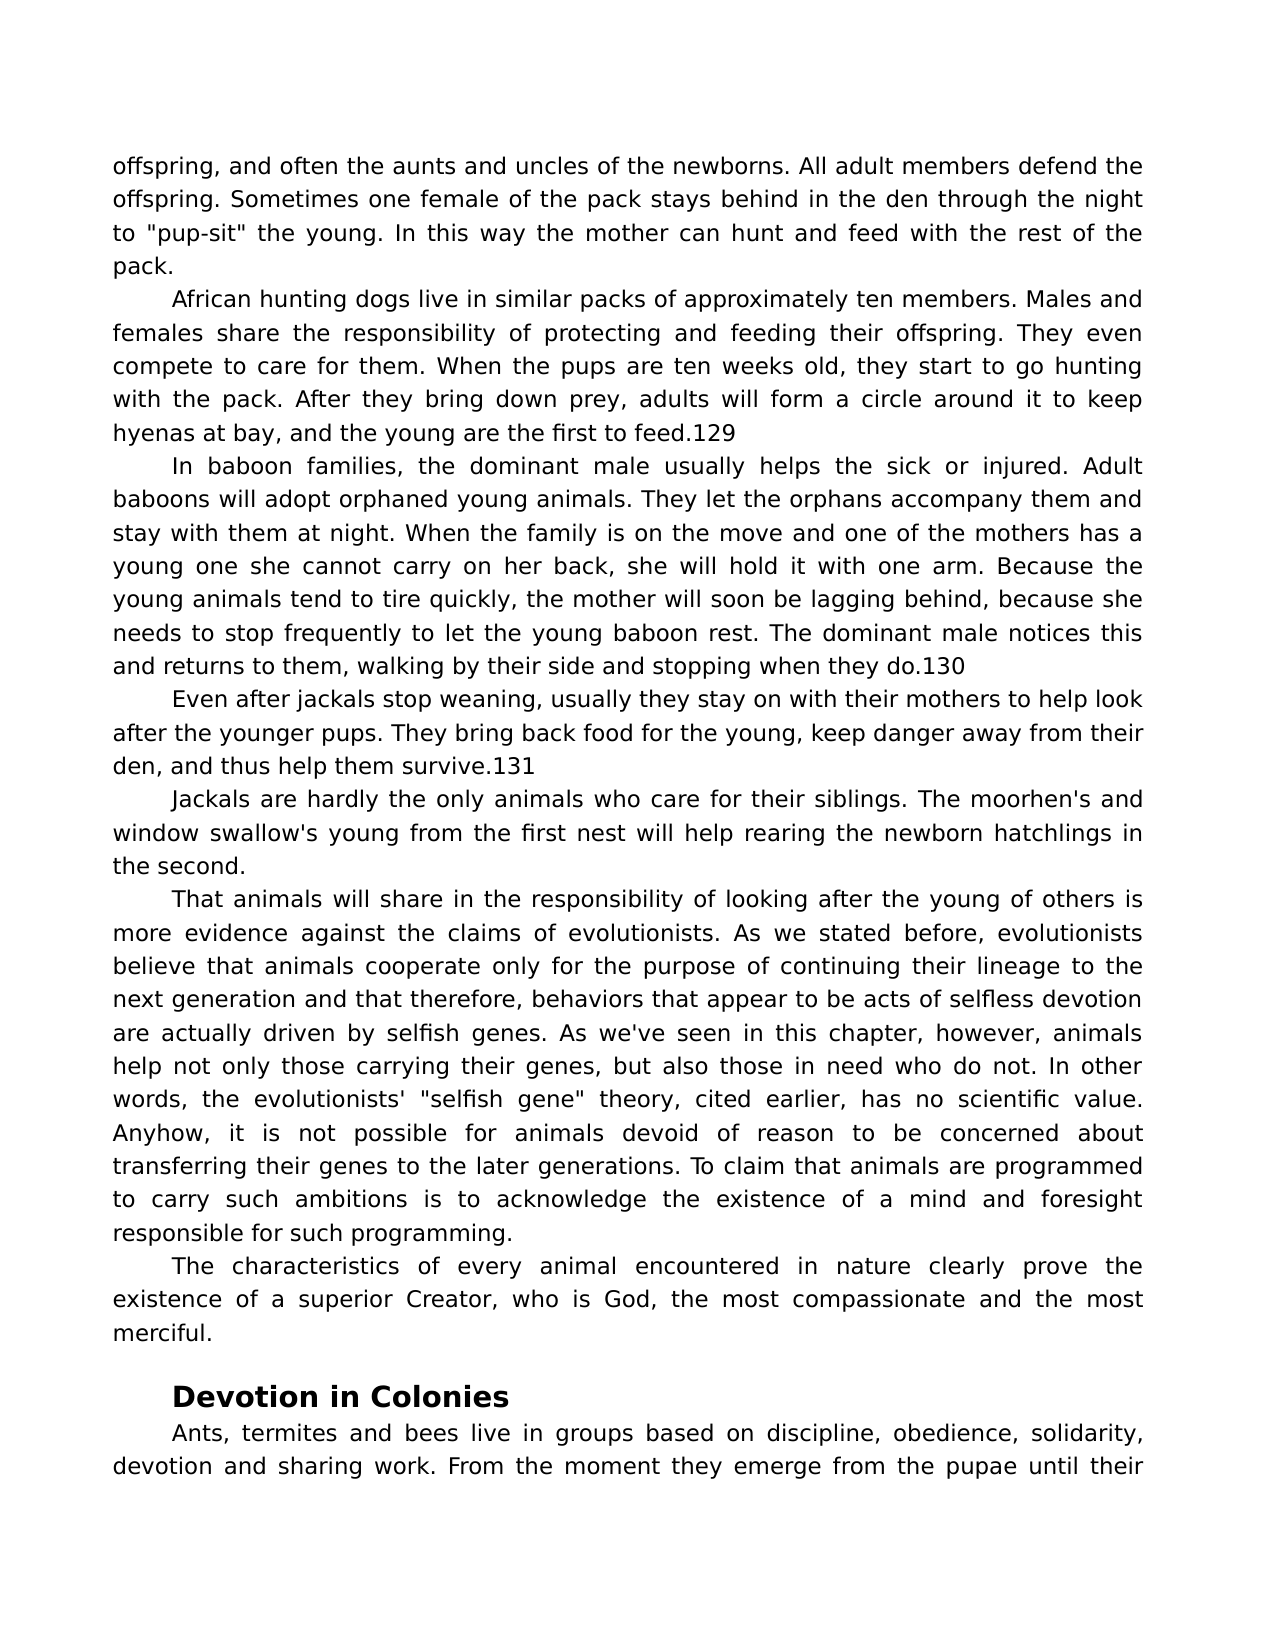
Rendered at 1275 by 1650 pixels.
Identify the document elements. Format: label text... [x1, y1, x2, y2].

text Devotion in Colonies [112, 1381, 1145, 1414]
text The characteristics of every animal encountered in nature clearly prove the existence of a superior Creator, who is God, the most compassionate and the most merciful. [112, 1248, 1145, 1348]
text offspring, and often the aunts and uncles of the newborns. All adult members defend the offspring. Sometimes one female of the pack stays behind in the den through the night to "pup-sit" the young. In this way the mother can hunt and feed with the rest of the pack. [112, 148, 1145, 281]
text Ants, termites and bees live in groups based on discipline, obedience, solidarity, devotion and sharing work. From the moment they emerge from the pupae until their [112, 1414, 1145, 1481]
text African hunting dogs live in similar packs of approximately ten members. Males and females share the responsibility of protecting and feeding their offspring. They even compete to care for them. When the pups are ten weeks old, they start to go hunting with the pack. After they bring down prey, adults will form a circle around it to keep hyenas at bay, and the young are the first to feed.129 [112, 281, 1145, 448]
text That animals will share in the responsibility of looking after the young of others is more evidence against the claims of evolutionists. As we stated before, evolutionists believe that animals cooperate only for the purpose of continuing their lineage to the next generation and that therefore, behaviors that appear to be acts of selfless devotion are actually driven by selfish genes. As we've seen in this chapter, however, animals help not only those carrying their genes, but also those in need who do not. In other words, the evolutionists' "selfish gene" theory, cited earlier, has no scientific value. Anyhow, it is not possible for animals devoid of reason to be concerned about transferring their genes to the later generations. To claim that animals are programmed to carry such ambitions is to acknowledge the existence of a mind and foresight responsible for such programming. [112, 881, 1145, 1248]
text Even after jackals stop weaning, usually they stay on with their mothers to help look after the younger pups. They bring back food for the young, keep danger away from their den, and thus help them survive.131 [112, 681, 1145, 781]
text Jackals are hardly the only animals who care for their siblings. The moorhen's and window swallow's young from the first nest will help rearing the newborn hatchlings in the second. [112, 781, 1145, 881]
text In baboon families, the dominant male usually helps the sick or injured. Adult baboons will adopt orphaned young animals. They let the orphans accompany them and stay with them at night. When the family is on the move and one of the mothers has a young one she cannot carry on her back, she will hold it with one arm. Because the young animals tend to tire quickly, the mother will soon be lagging behind, because she needs to stop frequently to let the young baboon rest. The dominant male notices this and returns to them, walking by their side and stopping when they do.130 [112, 448, 1145, 681]
